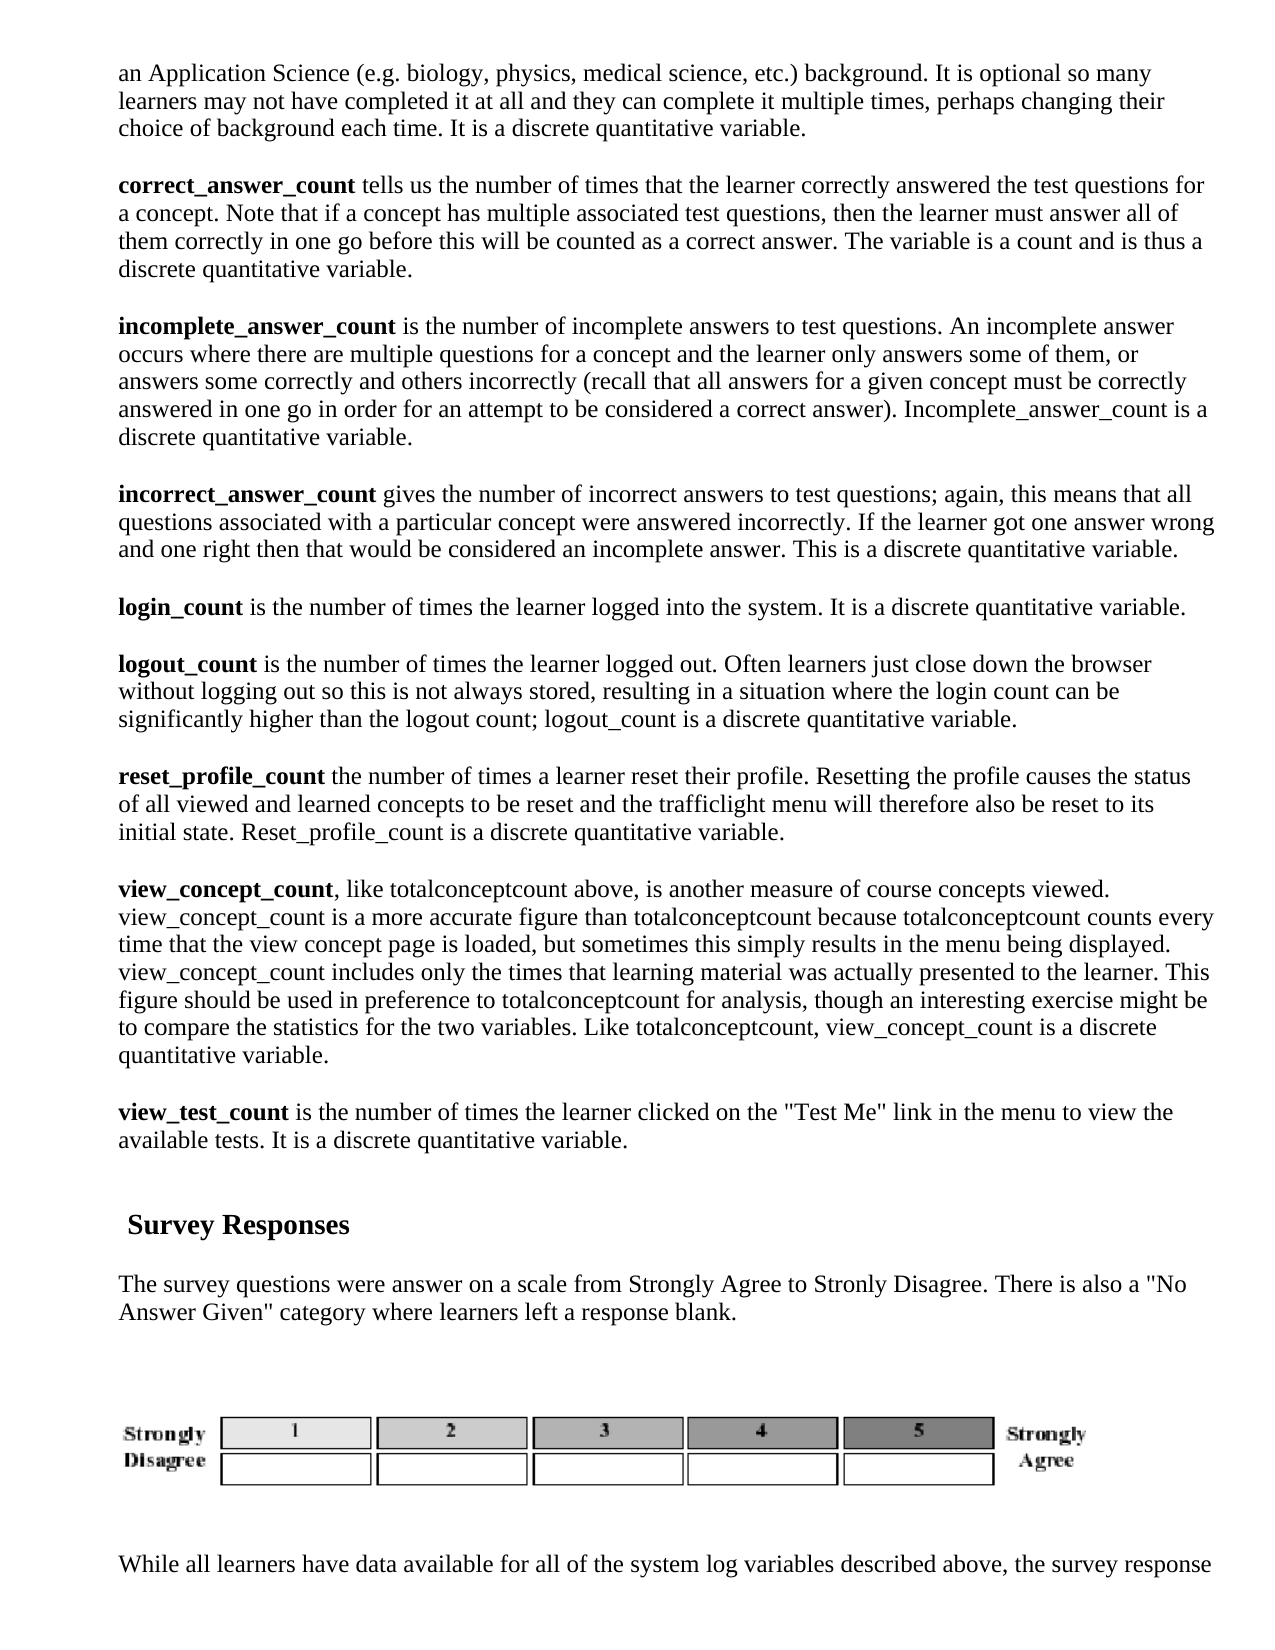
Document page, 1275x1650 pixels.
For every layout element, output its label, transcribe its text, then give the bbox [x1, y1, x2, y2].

text While all learners have data available for all of the system log variables described above, the survey response [118, 1550, 1216, 1578]
text reset_profile_count the number of times a learner reset their profile. Resetting the profile causes the status of all viewed and learned concepts to be reset and the trafficlight menu will therefore also be reset to its initial state. Reset_profile_count is a discrete quantitative variable. [118, 762, 1216, 846]
text logout_count is the number of times the learner logged out. Often learners just close down the browser without logging out so this is not always stored, resulting in a situation where the login count can be significantly higher than the logout count; logout_count is a discrete quantitative variable. [118, 650, 1216, 733]
text The survey questions were answer on a scale from Strongly Agree to Stronly Disagree. There is also a "No Answer Given" category where learners left a response blank. [118, 1271, 1216, 1326]
text view_test_count is the number of times the learner clicked on the "Test Me" link in the menu to view the available tests. It is a discrete quantitative variable. [118, 1098, 1216, 1154]
picture [118, 1412, 1091, 1488]
text correct_answer_count tells us the number of times that the learner correctly answered the test questions for a concept. Note that if a concept has multiple associated test questions, then the learner must answer all of them correctly in one go before this will be counted as a correct answer. The variable is a count and is thus a discrete quantitative variable. [118, 172, 1216, 282]
text incorrect_answer_count gives the number of incorrect answers to test questions; again, this means that all questions associated with a particular concept were answered incorrectly. If the learner got one answer wrong and one right then that would be considered an incomplete answer. This is a discrete quantitative variable. [118, 480, 1216, 563]
text incomplete_answer_count is the number of incomplete answers to test questions. An incomplete answer occurs where there are multiple questions for a concept and the learner only answers some of them, or answers some correctly and others incorrectly (recall that all answers for a given concept must be correctly answered in one go in order for an attempt to be considered a correct answer). Incomplete_answer_count is a discrete quantitative variable. [118, 312, 1216, 451]
text view_concept_count, like totalconceptcount above, is another measure of course concepts viewed. view_concept_count is a more accurate figure than totalconceptcount because totalconceptcount counts every time that the view concept page is loaded, but sometimes this simply results in the menu being displayed. view_concept_count includes only the times that learning material was actually presented to the learner. This figure should be used in preference to totalconceptcount for analysis, though an interesting exercise might be to compare the statistics for the two variables. Like totalconceptcount, view_concept_count is a discrete quantitative variable. [118, 875, 1216, 1069]
text an Application Science (e.g. biology, physics, medical science, etc.) background. It is optional so many learners may not have completed it at all and they can complete it multiple times, perhaps changing their choice of background each time. It is a discrete quantitative variable. [118, 59, 1216, 142]
text login_count is the number of times the learner logged into the system. It is a discrete quantitative variable. [118, 593, 1216, 620]
subtitle Survey Responses [127, 1208, 1207, 1241]
